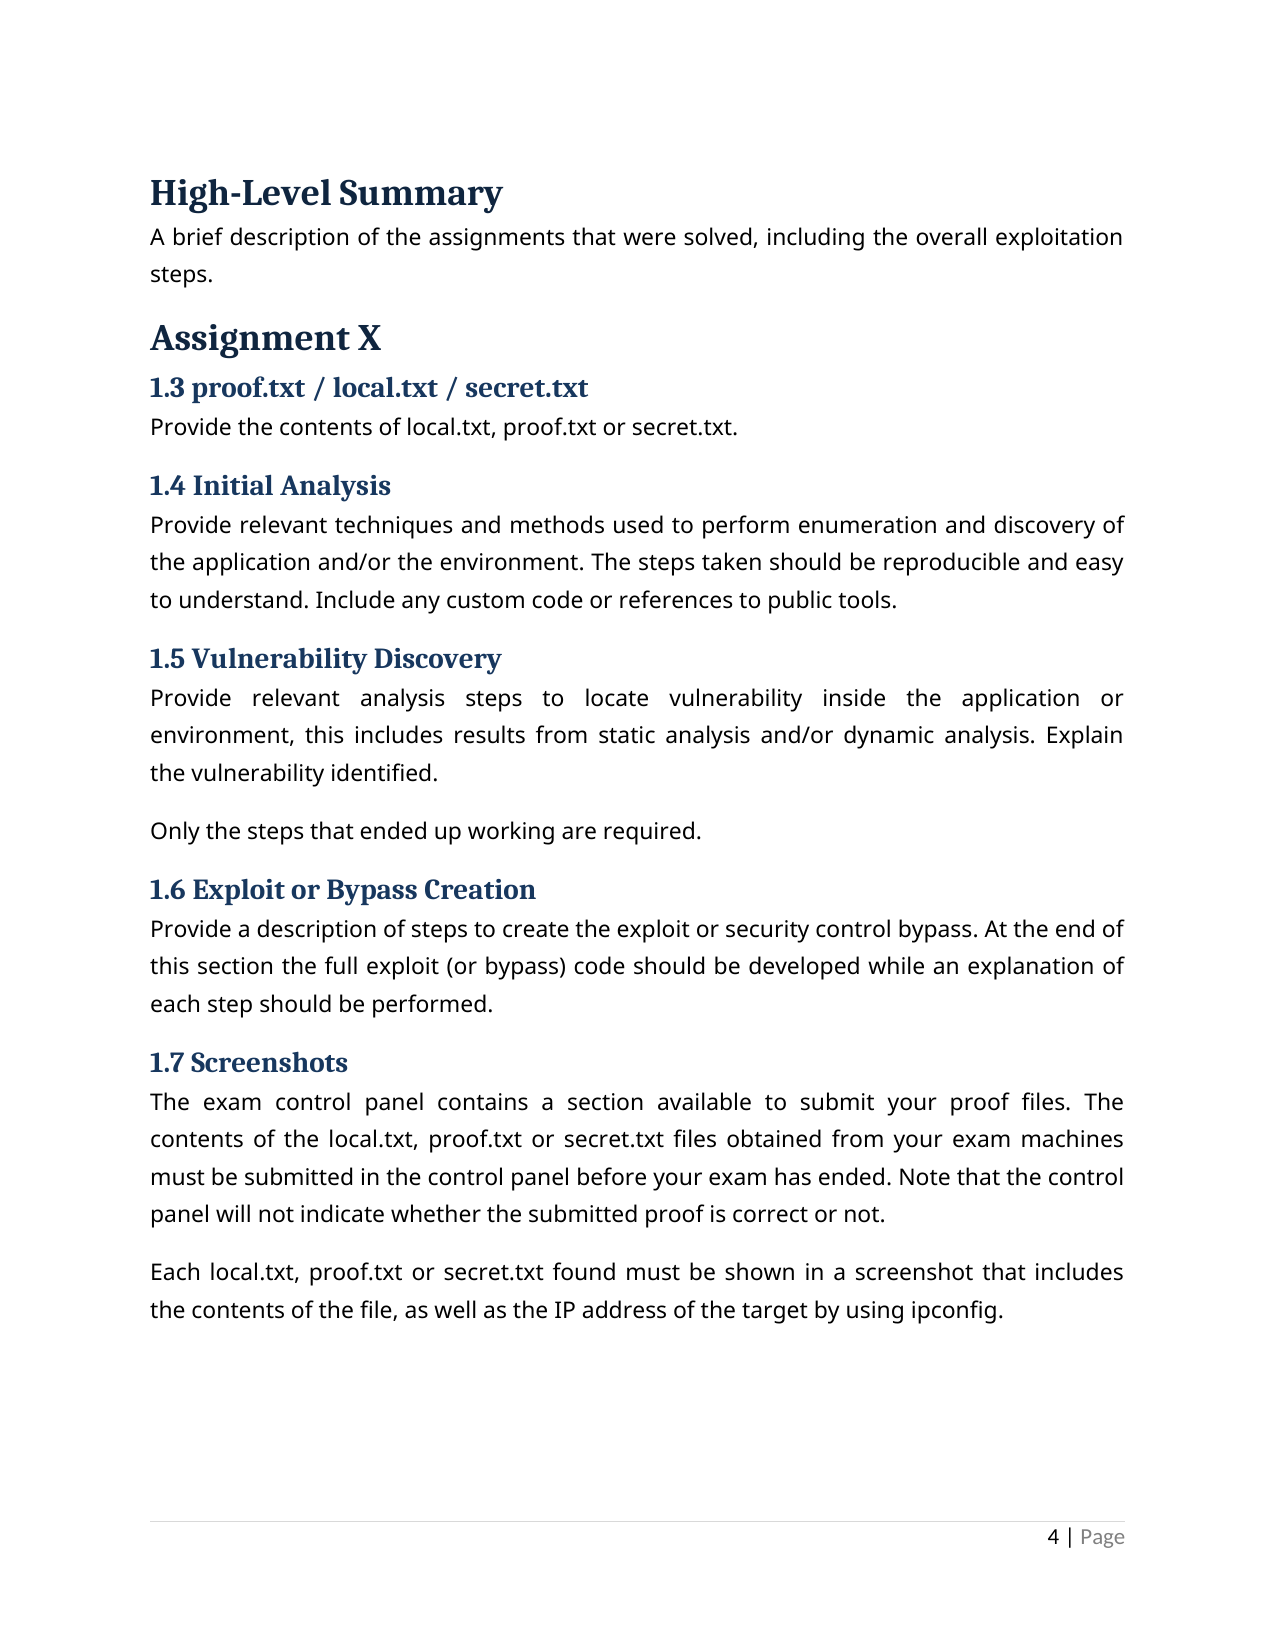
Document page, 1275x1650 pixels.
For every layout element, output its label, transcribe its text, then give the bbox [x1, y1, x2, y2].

text Provide the contents of local.txt, proof.txt or secret.txt. [150, 411, 1125, 442]
subtitle Initial Analysis [150, 469, 1125, 503]
subtitle High-Level Summary [150, 172, 1125, 215]
subtitle Exploit or Bypass Creation [150, 873, 1125, 907]
subtitle Assignment X [150, 317, 1125, 360]
text Provide a description of steps to create the exploit or security control bypass. At the end of this section the full exploit (or bypass) code should be developed while an explanation of each step should be performed. [150, 913, 1125, 1019]
subtitle Screenshots [150, 1046, 1125, 1079]
text The exam control panel contains a section available to submit your proof files. The contents of the local.txt, proof.txt or secret.txt files obtained from your exam machines must be submitted in the control panel before your exam has ended. Note that the control panel will not indicate whether the submitted proof is correct or not. [150, 1086, 1125, 1229]
subtitle proof.txt / local.txt / secret.txt [150, 371, 1125, 405]
text Provide relevant techniques and methods used to perform enumeration and discovery of the application and/or the environment. The steps taken should be reproducible and easy to understand. Include any custom code or references to public tools. [150, 509, 1125, 615]
subtitle Vulnerability Discovery [150, 642, 1125, 676]
text Each local.txt, proof.txt or secret.txt found must be shown in a screenshot that includes the contents of the file, as well as the IP address of the target by using ipconfig. [150, 1256, 1125, 1325]
text Provide relevant analysis steps to locate vulnerability inside the application or environment, this includes results from static analysis and/or dynamic analysis. Explain the vulnerability identified. [150, 682, 1125, 788]
text A brief description of the assignments that were solved, including the overall exploitation steps. [150, 221, 1125, 289]
text Only the steps that ended up working are required. [150, 815, 1125, 846]
